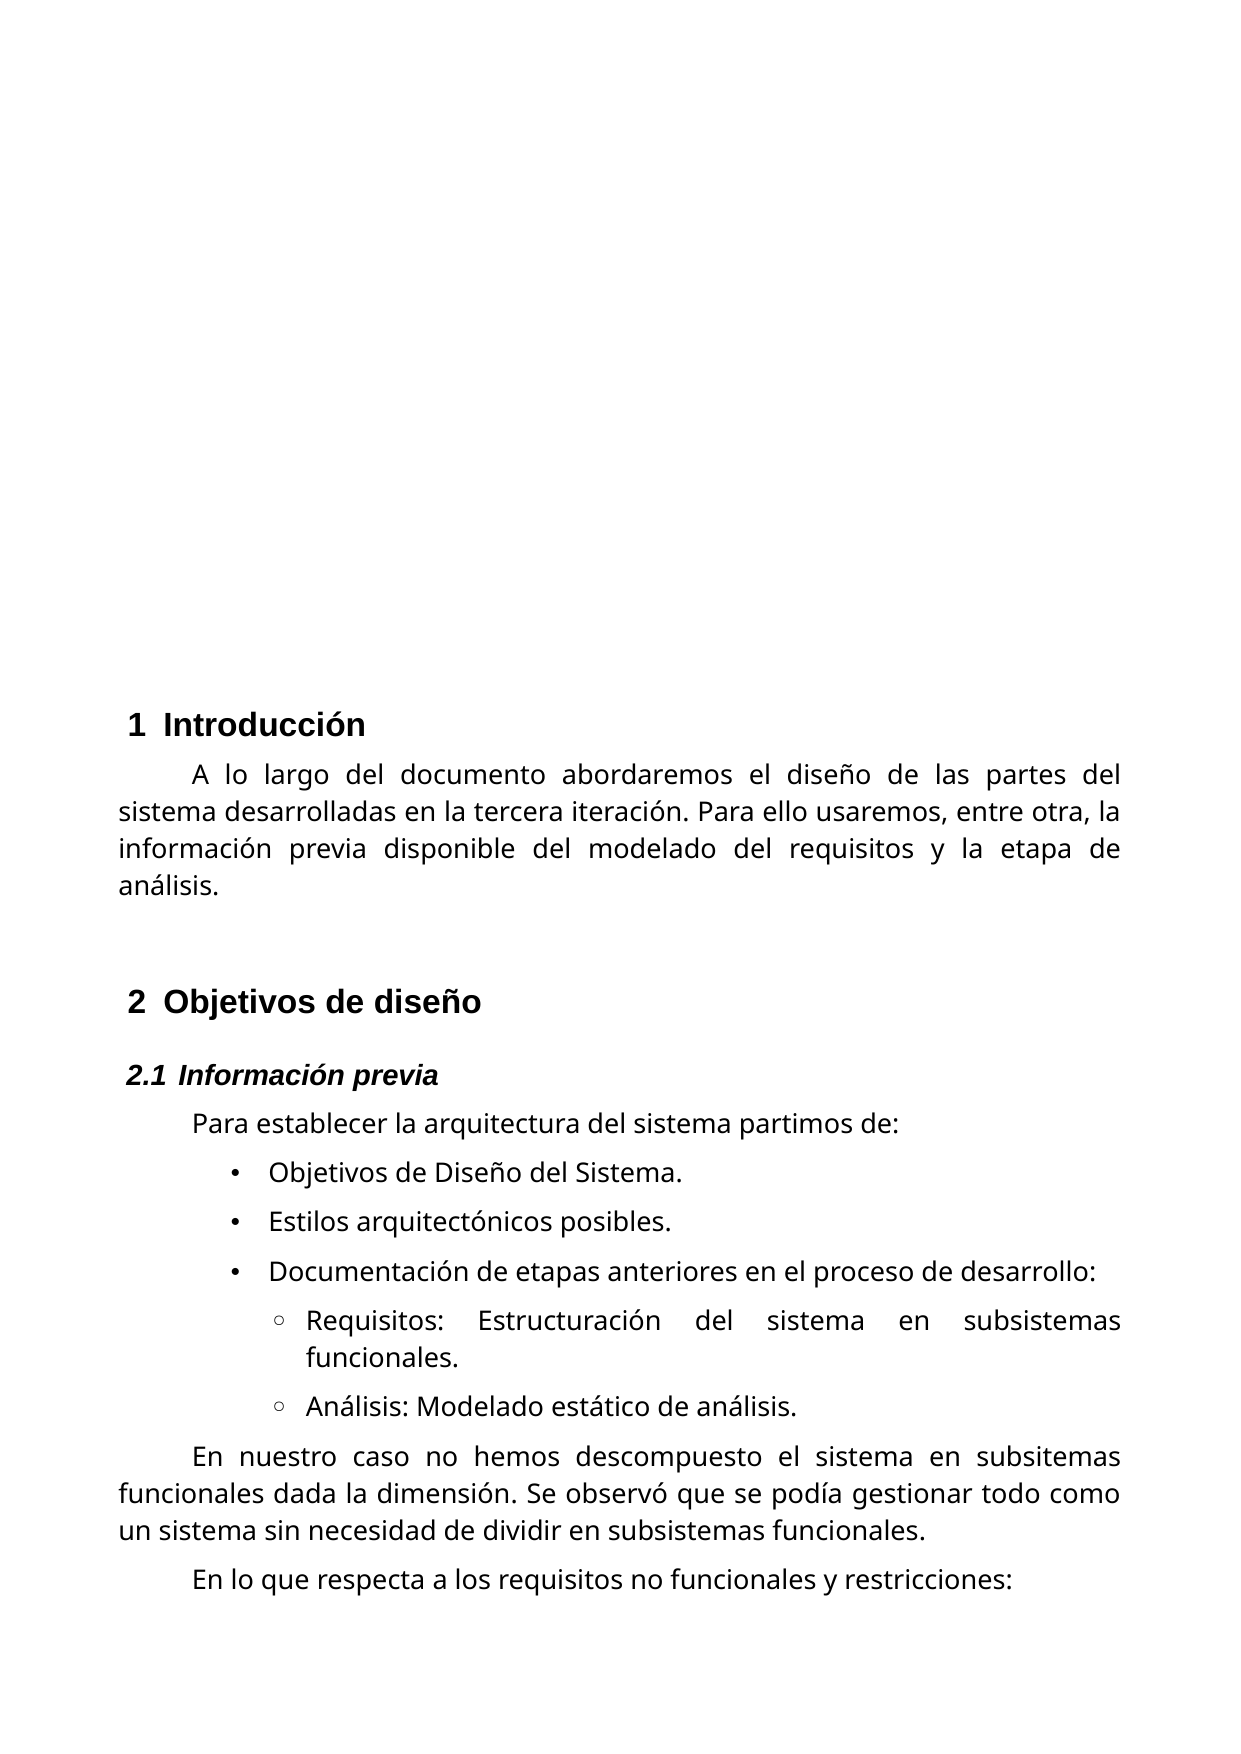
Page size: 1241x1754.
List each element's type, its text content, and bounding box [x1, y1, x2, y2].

text En lo que respecta a los requisitos no funcionales y restricciones: [118, 1560, 1122, 1597]
subtitle Información previa [118, 1058, 1122, 1092]
text Para establecer la arquitectura del sistema partimos de: [118, 1104, 1122, 1141]
list Estilos arquitectónicos posibles. [231, 1203, 1122, 1240]
list Requisitos: Estructuración del sistema en subsistemas funcionales. [268, 1302, 1122, 1375]
subtitle Introducción [118, 704, 1122, 743]
list Documentación de etapas anteriores en el proceso de desarrollo: [231, 1252, 1122, 1289]
subtitle Objetivos de diseño [118, 982, 1122, 1021]
list Análisis: Modelado estático de análisis. [268, 1388, 1122, 1425]
text A lo largo del documento abordaremos el diseño de las partes del sistema desarrolladas en la tercera iteración. Para ello usaremos, entre otra, la información previa disponible del modelado del requisitos y la etapa de análisis. [118, 756, 1122, 903]
list Objetivos de Diseño del Sistema. [231, 1153, 1122, 1190]
text En nuestro caso no hemos descompuesto el sistema en subsitemas funcionales dada la dimensión. Se observó que se podía gestionar todo como un sistema sin necesidad de dividir en subsistemas funcionales. [118, 1437, 1122, 1548]
